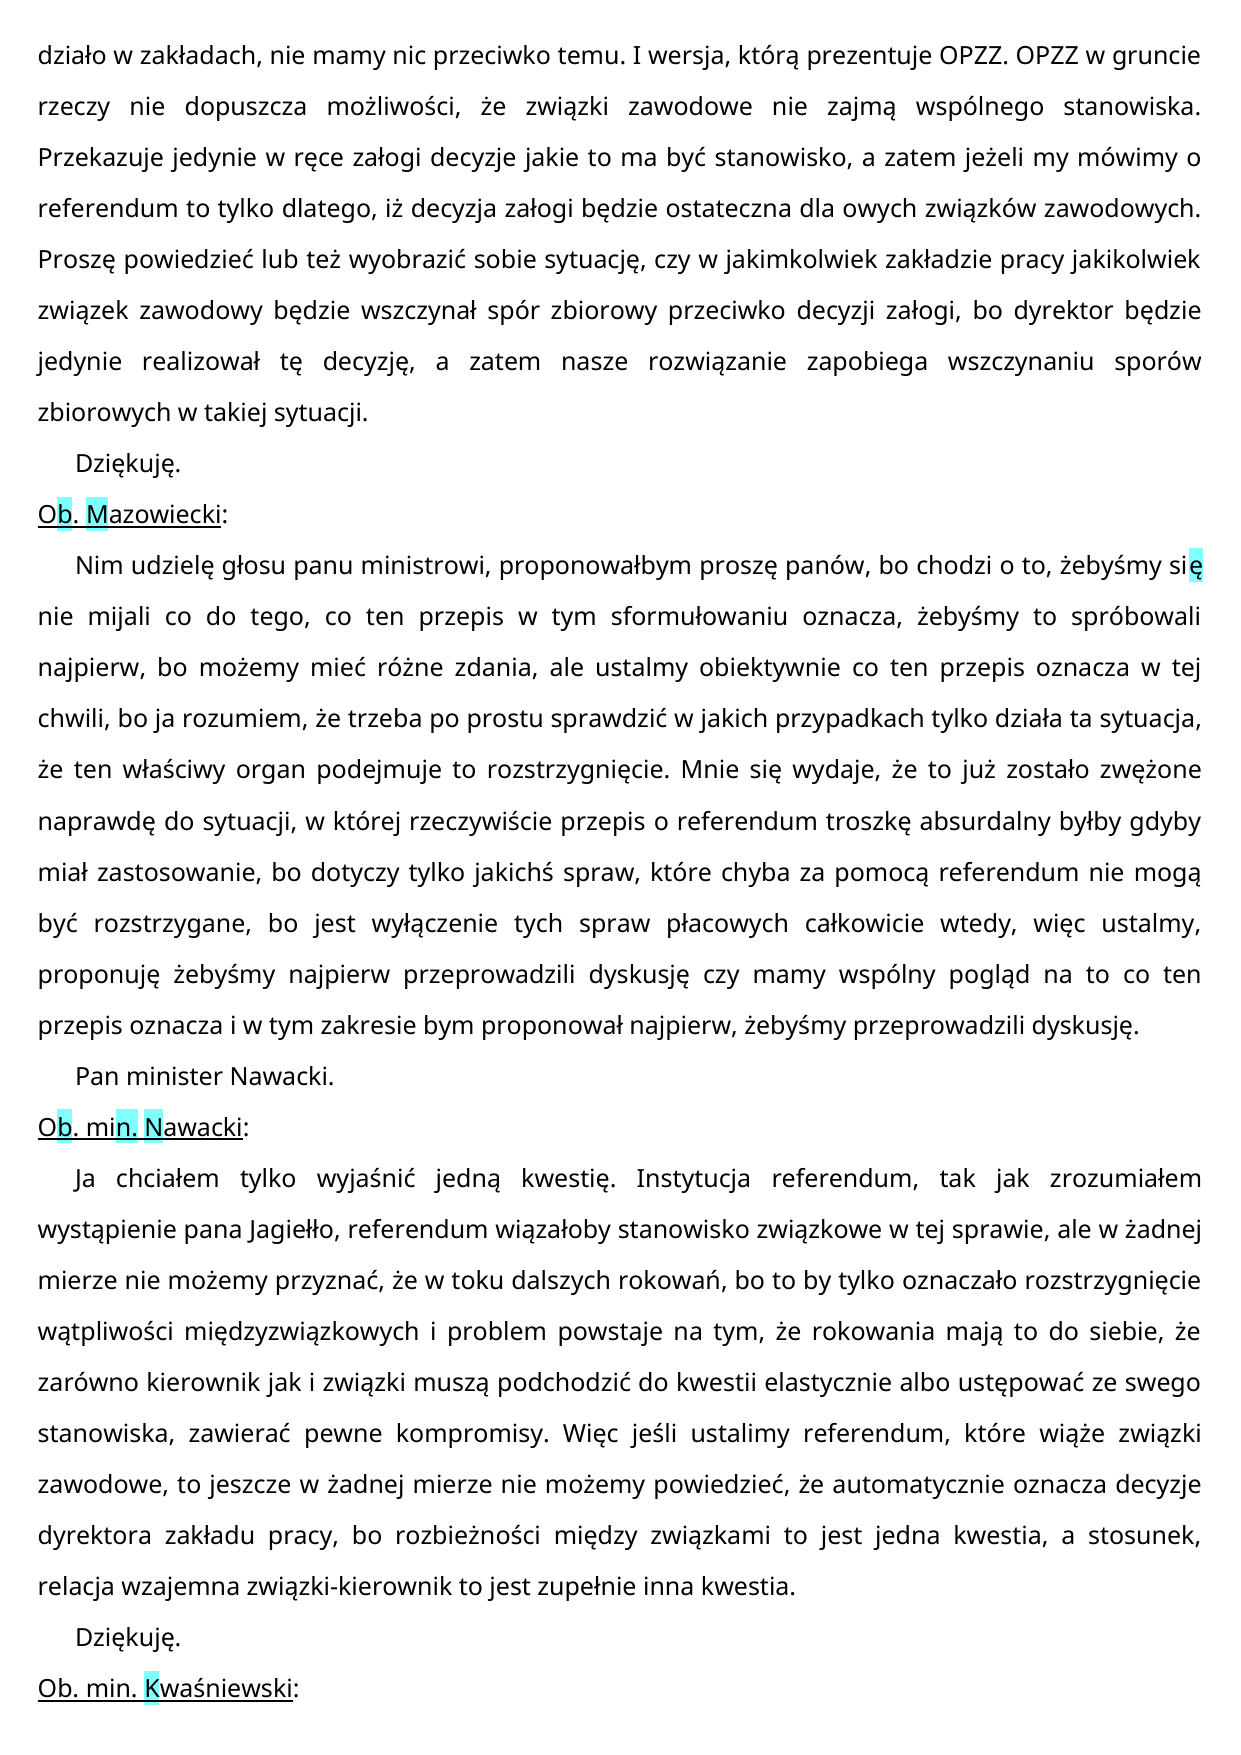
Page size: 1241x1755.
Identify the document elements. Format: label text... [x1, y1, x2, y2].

text Ja chciałem tylko wyjaśnić jedną kwestię. Instytucja referendum, tak jak zrozumiałem wystąpienie pana Jagiełło, referendum wiązałoby stanowisko związkowe w tej sprawie, ale w żadnej mierze nie możemy przyznać, że w toku dalszych rokowań, bo to by tylko oznaczało rozstrzygnięcie wątpliwości międzyzwiązkowych i problem powstaje na tym, że rokowania mają to do siebie, że zarówno kierownik jak i związki muszą podchodzić do kwestii elastycznie albo ustępować ze swego stanowiska, zawierać pewne kompromisy. Więc jeśli ustalimy referendum, które wiąże związki zawodowe, to jeszcze w żadnej mierze nie możemy powiedzieć, że automatycznie oznacza decyzje dyrektora zakładu pracy, bo rozbieżności między związkami to jest jedna kwestia, a stosunek, relacja wzajemna związki-kierownik to jest zupełnie inna kwestia. [37, 1160, 1203, 1603]
text Dziękuję. [37, 1620, 1203, 1654]
text Ob. min. Nawacki: [37, 1109, 1203, 1143]
text Nim udzielę głosu panu ministrowi, proponowałbym proszę panów, bo chodzi o to, żebyśmy się nie mijali co do tego, co ten przepis w tym sformułowaniu oznacza, żebyśmy to spróbowali najpierw, bo możemy mieć różne zdania, ale ustalmy obiektywnie co ten przepis oznacza w tej chwili, bo ja rozumiem, że trzeba po prostu sprawdzić w jakich przypadkach tylko działa ta sytuacja, że ten właściwy organ podejmuje to rozstrzygnięcie. Mnie się wydaje, że to już zostało zwężone naprawdę do sytuacji, w której rzeczywiście przepis o referendum troszkę absurdalny byłby gdyby miał zastosowanie, bo dotyczy tylko jakichś spraw, które chyba za pomocą referendum nie mogą być rozstrzygane, bo jest wyłączenie tych spraw płacowych całkowicie wtedy, więc ustalmy, proponuję żebyśmy najpierw przeprowadzili dyskusję czy mamy wspólny pogląd na to co ten przepis oznacza i w tym zakresie bym proponował najpierw, żebyśmy przeprowadzili dyskusję. [37, 548, 1203, 1041]
text Dziękuję. [37, 446, 1203, 480]
text działo w zakładach, nie mamy nic przeciwko temu. I wersja, którą prezentuje OPZZ. OPZZ w gruncie rzeczy nie dopuszcza możliwości, że związki zawodowe nie zajmą wspólnego stanowiska. Przekazuje jedynie w ręce załogi decyzje jakie to ma być stanowisko, a zatem jeżeli my mówimy o referendum to tylko dlatego, iż decyzja załogi będzie ostateczna dla owych związków zawodowych. Proszę powiedzieć lub też wyobrazić sobie sytuację, czy w jakimkolwiek zakładzie pracy jakikolwiek związek zawodowy będzie wszczynał spór zbiorowy przeciwko decyzji załogi, bo dyrektor będzie jedynie realizował tę decyzję, a zatem nasze rozwiązanie zapobiega wszczynaniu sporów zbiorowych w takiej sytuacji. [37, 37, 1203, 429]
text Pan minister Nawacki. [37, 1058, 1203, 1092]
text Ob. Mazowiecki: [37, 497, 1203, 531]
text Ob. min. Kwaśniewski: [37, 1671, 1203, 1705]
